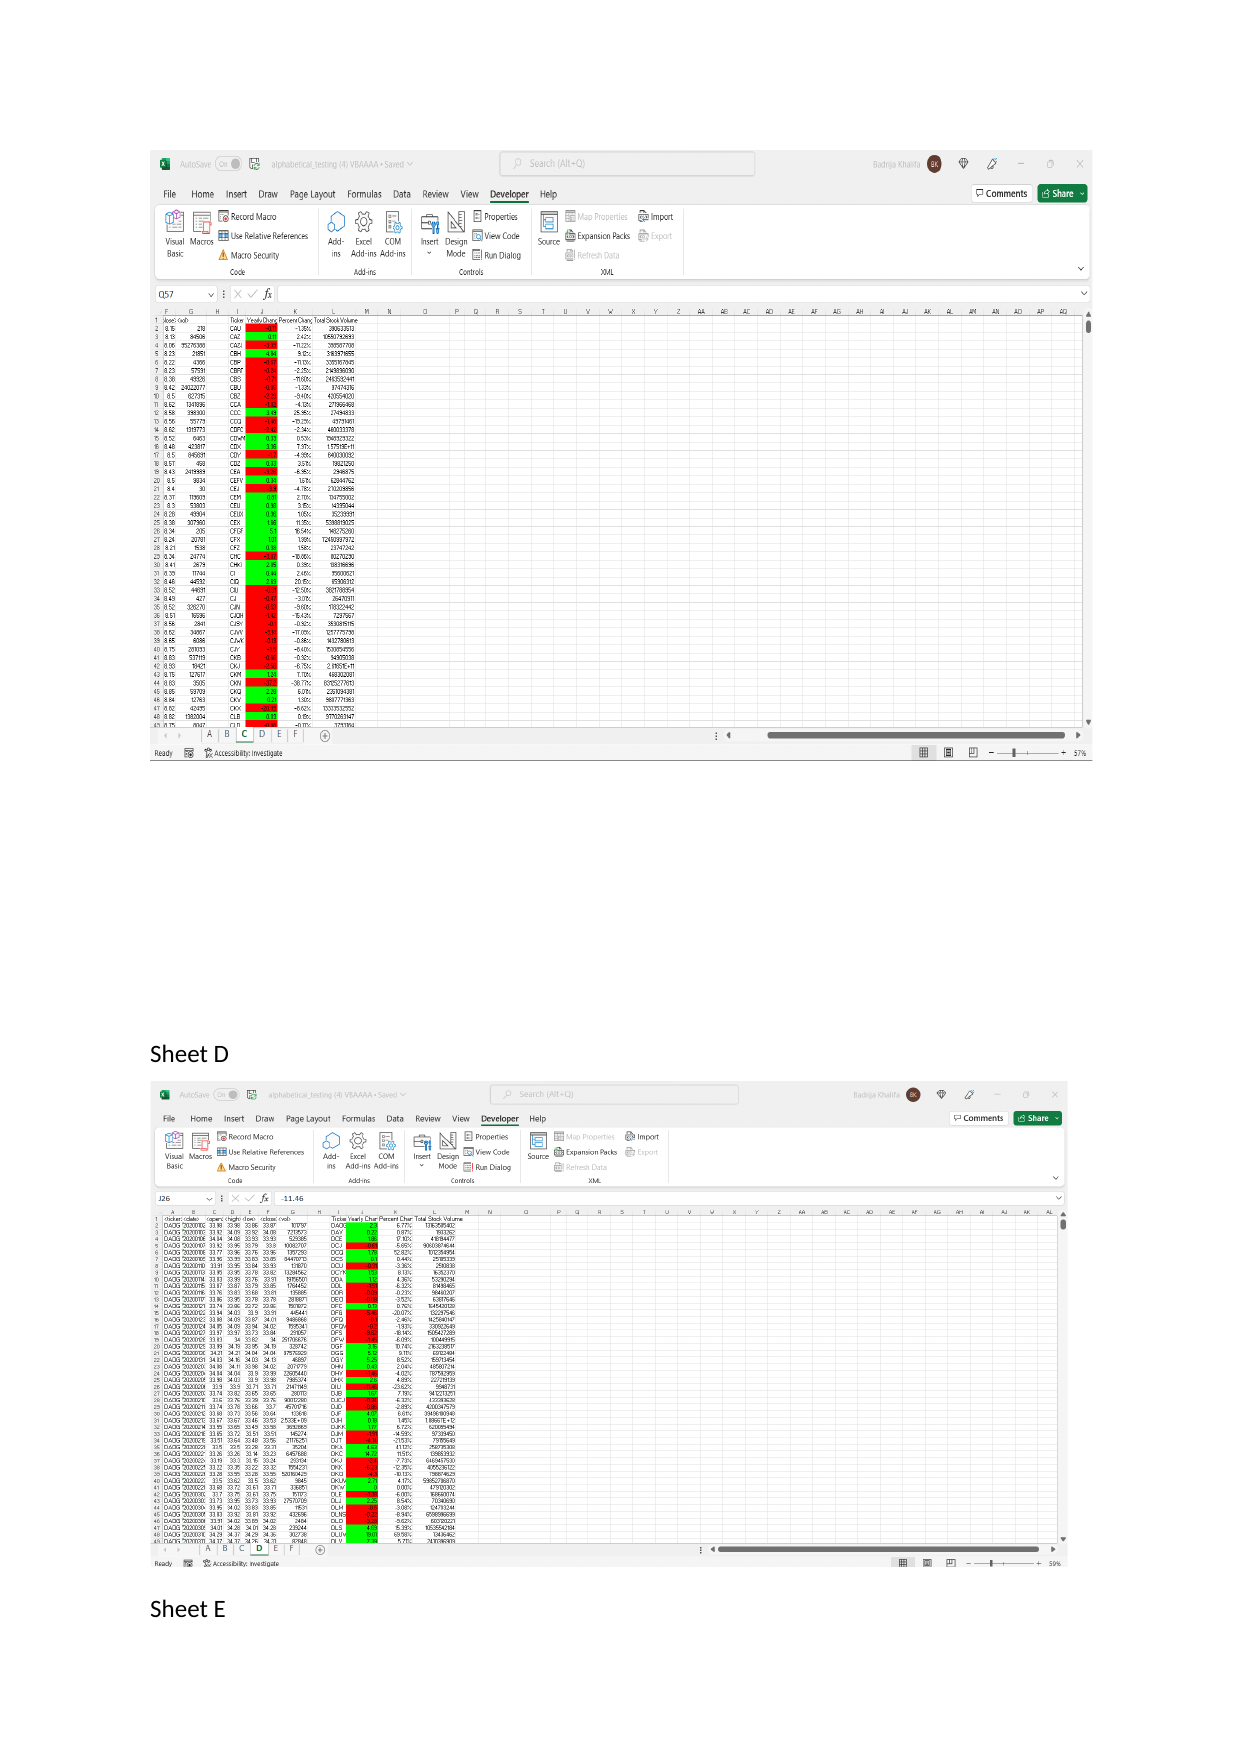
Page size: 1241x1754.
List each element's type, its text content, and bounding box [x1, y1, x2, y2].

text Sheet D [150, 1038, 1090, 1069]
text Sheet E [150, 1471, 1090, 1624]
